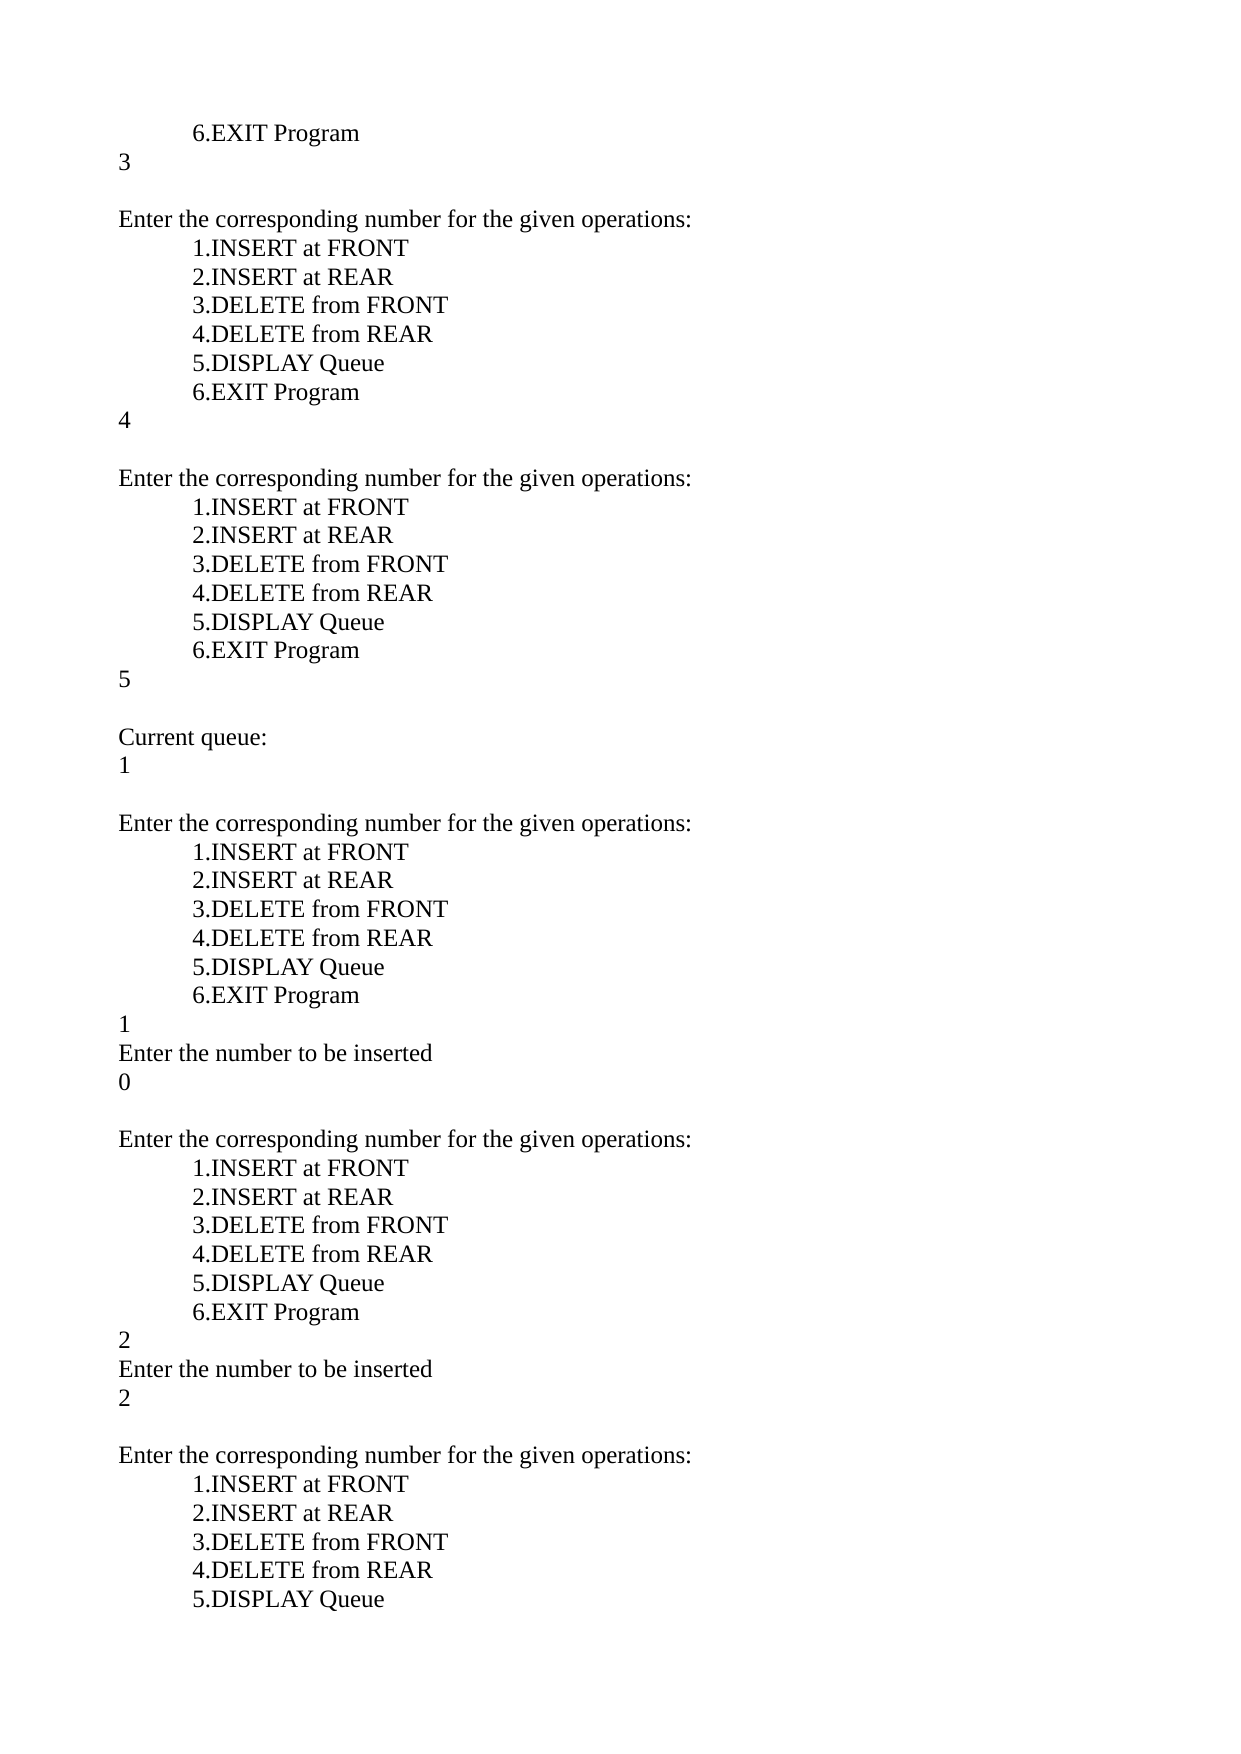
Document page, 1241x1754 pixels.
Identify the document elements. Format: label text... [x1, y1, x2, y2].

text Enter the corresponding number for the given operations: [118, 1441, 1122, 1469]
text 5.DISPLAY Queue [118, 348, 1122, 377]
text 1 [118, 751, 1122, 779]
text 3.DELETE from FRONT [118, 291, 1122, 319]
text Enter the corresponding number for the given operations: [118, 808, 1122, 837]
text 5.DISPLAY Queue [118, 1268, 1122, 1297]
text 5 [118, 664, 1122, 693]
text Current queue: [118, 722, 1122, 751]
text 6.EXIT Program [118, 118, 1122, 147]
text 1.INSERT at FRONT [118, 1153, 1122, 1182]
text 4.DELETE from REAR [118, 578, 1122, 607]
text 4.DELETE from REAR [118, 1556, 1122, 1584]
text 6.EXIT Program [118, 981, 1122, 1009]
text 4 [118, 406, 1122, 434]
text 1 [118, 1009, 1122, 1038]
text 0 [118, 1067, 1122, 1096]
text Enter the corresponding number for the given operations: [118, 204, 1122, 233]
text 1.INSERT at FRONT [118, 1469, 1122, 1498]
text 3 [118, 147, 1122, 176]
text 1.INSERT at FRONT [118, 492, 1122, 521]
text 3.DELETE from FRONT [118, 1211, 1122, 1239]
text 3.DELETE from FRONT [118, 894, 1122, 923]
text Enter the corresponding number for the given operations: [118, 463, 1122, 492]
text 1.INSERT at FRONT [118, 837, 1122, 866]
text 3.DELETE from FRONT [118, 549, 1122, 578]
text 2 [118, 1326, 1122, 1354]
text 2.INSERT at REAR [118, 1182, 1122, 1211]
text 6.EXIT Program [118, 636, 1122, 664]
text 6.EXIT Program [118, 1297, 1122, 1326]
text 4.DELETE from REAR [118, 1239, 1122, 1268]
text 4.DELETE from REAR [118, 319, 1122, 348]
text 2.INSERT at REAR [118, 866, 1122, 894]
text 5.DISPLAY Queue [118, 952, 1122, 981]
text Enter the number to be inserted [118, 1038, 1122, 1067]
text 2.INSERT at REAR [118, 521, 1122, 549]
text 5.DISPLAY Queue [118, 607, 1122, 636]
text 3.DELETE from FRONT [118, 1527, 1122, 1556]
text 1.INSERT at FRONT [118, 233, 1122, 262]
text 5.DISPLAY Queue [118, 1584, 1122, 1613]
text 2 [118, 1383, 1122, 1412]
text Enter the corresponding number for the given operations: [118, 1124, 1122, 1153]
text 2.INSERT at REAR [118, 262, 1122, 291]
text 6.EXIT Program [118, 377, 1122, 406]
text 4.DELETE from REAR [118, 923, 1122, 952]
text 2.INSERT at REAR [118, 1498, 1122, 1527]
text Enter the number to be inserted [118, 1354, 1122, 1383]
